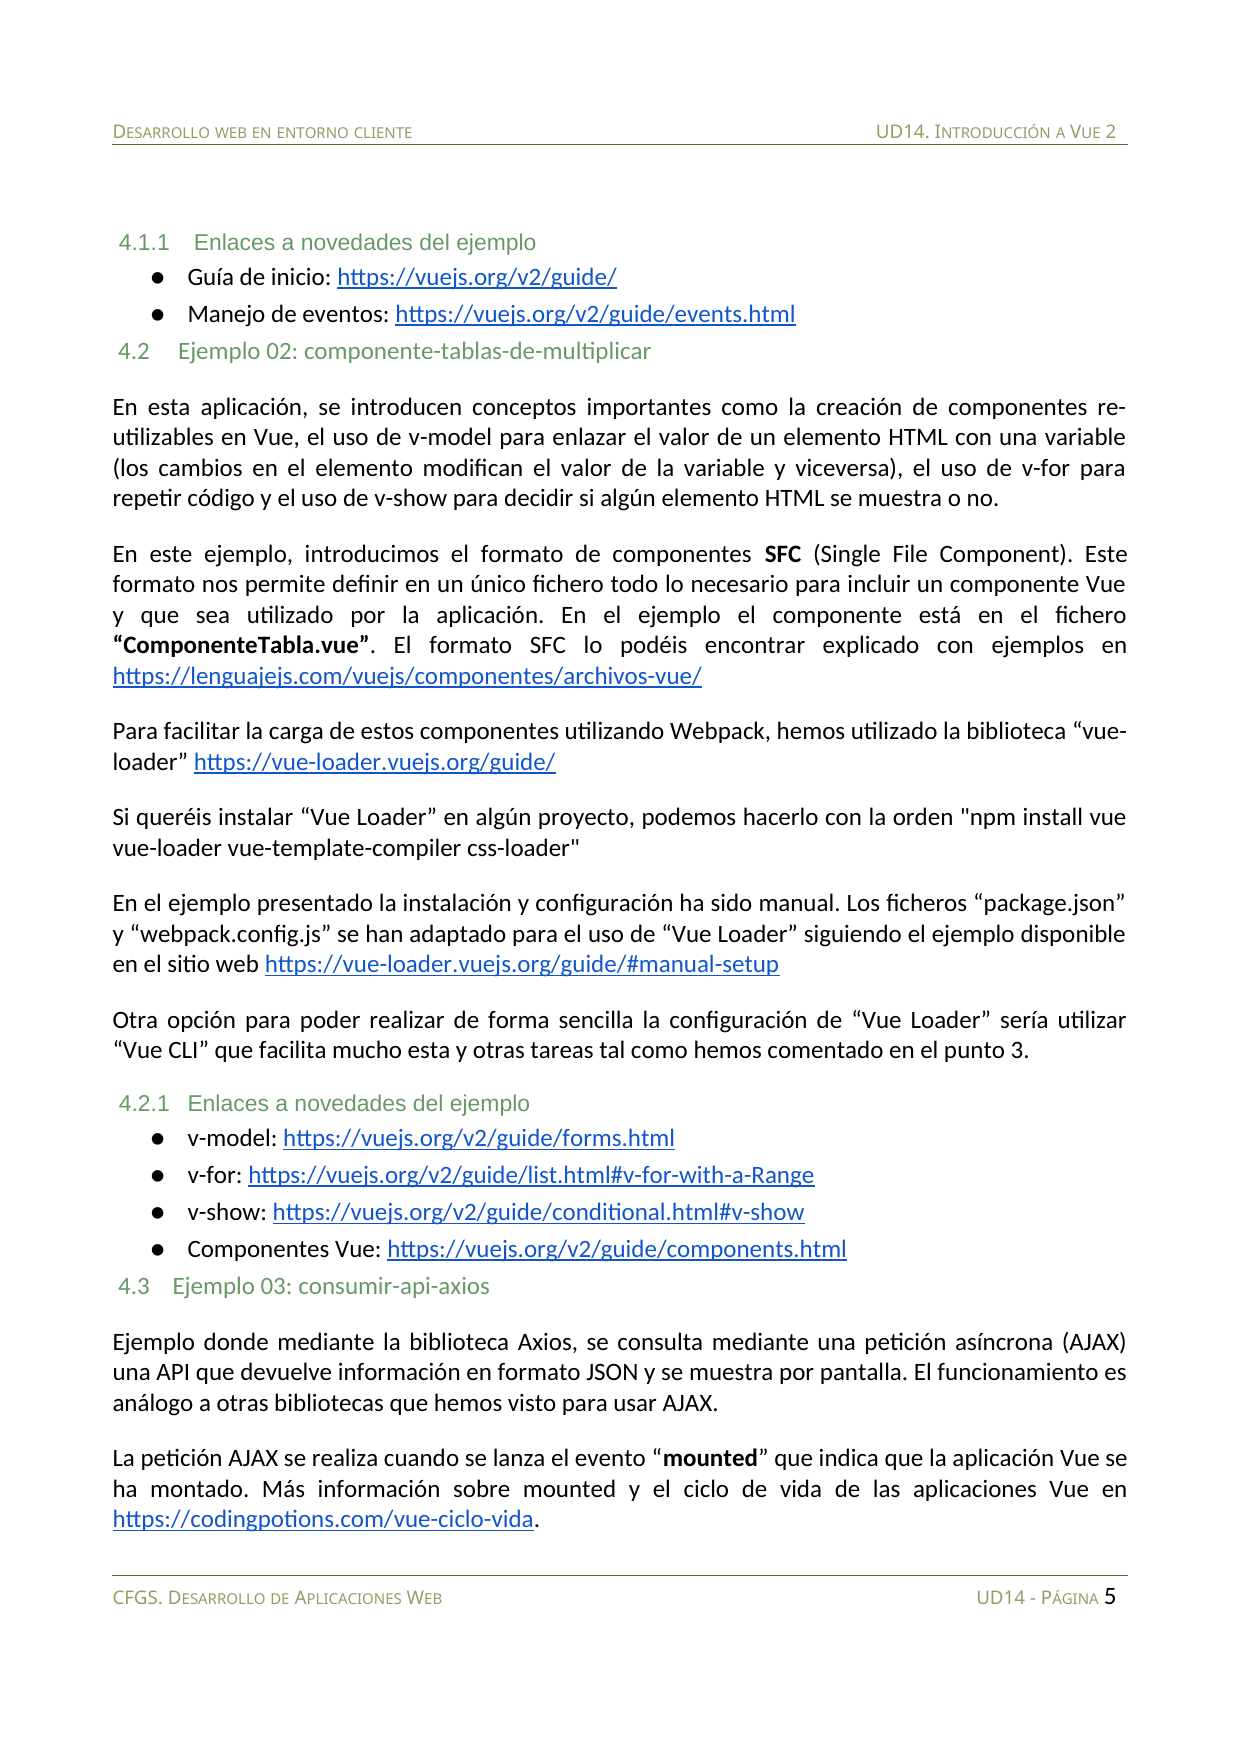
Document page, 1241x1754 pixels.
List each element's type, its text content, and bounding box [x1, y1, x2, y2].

list v-for: https://vuejs.org/v2/guide/list.html#v-for-with-a-Range [150, 1159, 1128, 1190]
list Guía de inicio: https://vuejs.org/v2/guide/ [150, 261, 1128, 292]
list v-model: https://vuejs.org/v2/guide/forms.html [150, 1122, 1128, 1153]
text La petición AJAX se realiza cuando se lanza el evento “mounted” que indica que la aplicación Vue se ha montado. Más información sobre mounted y el ciclo de vida de las aplicaciones Vue en https://codingpotions.com/vue-ciclo-vida. [112, 1442, 1128, 1534]
text En el ejemplo presentado la instalación y configuración ha sido manual. Los ficheros “package.json” y “webpack.config.js” se han adaptado para el uso de “Vue Loader” siguiendo el ejemplo disponible en el sitio web https://vue-loader.vuejs.org/guide/#manual-setup [112, 888, 1128, 979]
text Ejemplo donde mediante la biblioteca Axios, se consulta mediante una petición asíncrona (AJAX) una API que devuelve información en formato JSON y se muestra por pantalla. El funcionamiento es análogo a otras bibliotecas que hemos visto para usar AJAX. [112, 1326, 1128, 1417]
subtitle Enlaces a novedades del ejemplo [112, 1090, 1128, 1117]
subtitle Enlaces a novedades del ejemplo [112, 229, 1128, 255]
text En esta aplicación, se introducen conceptos importantes como la creación de componentes re-utilizables en Vue, el uso de v-model para enlazar el valor de un elemento HTML con una variable (los cambios en el elemento modifican el valor de la variable y viceversa), el uso de v-for para repetir código y el uso de v-show para decidir si algún elemento HTML se muestra o no. [112, 391, 1128, 513]
list Manejo de eventos: https://vuejs.org/v2/guide/events.html [150, 298, 1128, 329]
text En este ejemplo, introducimos el formato de componentes SFC (Single File Component). Este formato nos permite definir en un único fichero todo lo necesario para incluir un componente Vue y que sea utilizado por la aplicación. En el ejemplo el componente está en el fichero “ComponenteTabla.vue”. El formato SFC lo podéis encontrar explicado con ejemplos en https://lenguajejs.com/vuejs/componentes/archivos-vue/ [112, 538, 1128, 691]
text Si queréis instalar “Vue Loader” en algún proyecto, podemos hacerlo con la orden "npm install vue vue-loader vue-template-compiler css-loader" [112, 802, 1128, 863]
list Componentes Vue: https://vuejs.org/v2/guide/components.html [150, 1233, 1128, 1264]
text Otra opción para poder realizar de forma sencilla la configuración de “Vue Loader” sería utilizar “Vue CLI” que facilita mucho esta y otras tareas tal como hemos comentado en el punto 3. [112, 1004, 1128, 1065]
subtitle Ejemplo 02: componente-tablas-de-multiplicar [112, 335, 1128, 366]
text Para facilitar la carga de estos componentes utilizando Webpack, hemos utilizado la biblioteca “vue-loader” https://vue-loader.vuejs.org/guide/ [112, 716, 1128, 777]
subtitle Ejemplo 03: consumir-api-axios [112, 1270, 1128, 1301]
list v-show: https://vuejs.org/v2/guide/conditional.html#v-show [150, 1196, 1128, 1227]
